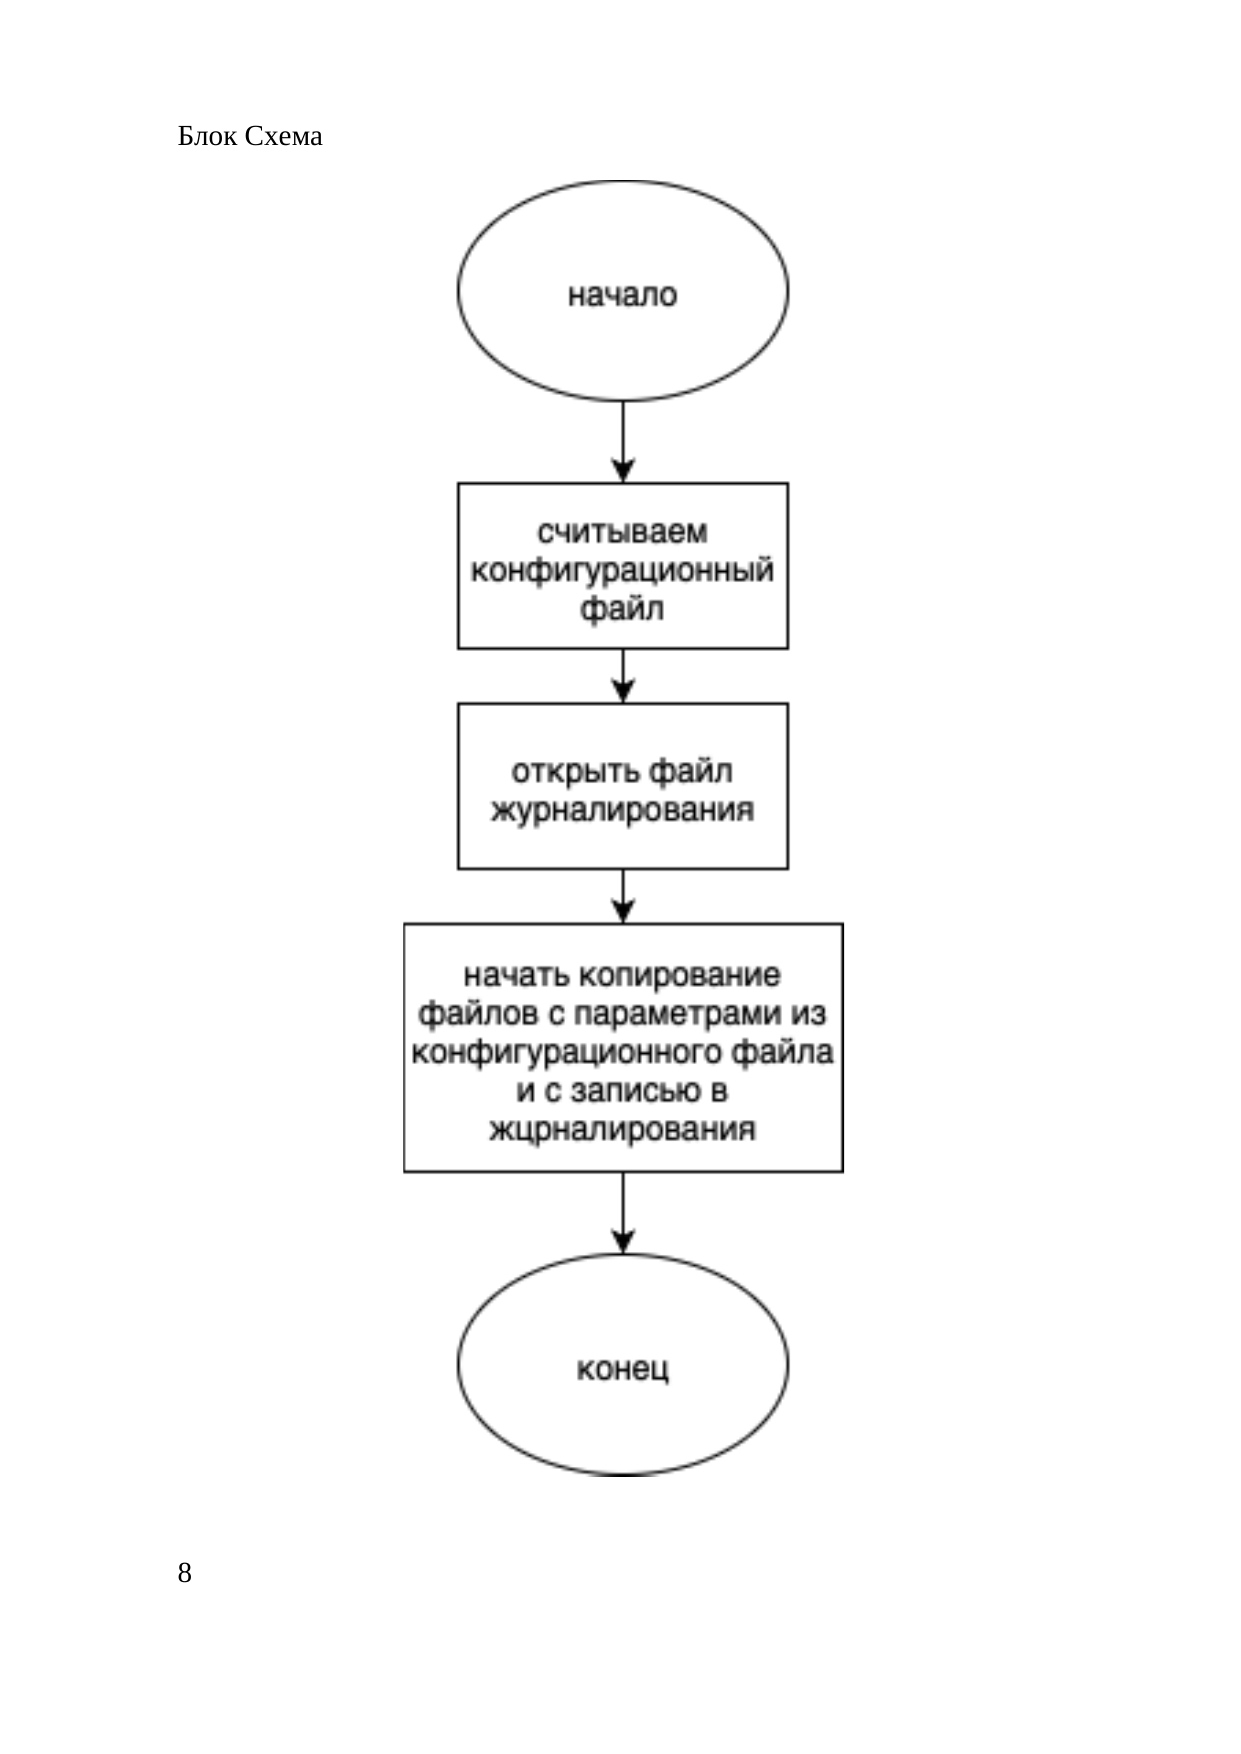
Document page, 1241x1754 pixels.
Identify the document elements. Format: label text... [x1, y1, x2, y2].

text Блок Схема [177, 118, 1152, 152]
picture [403, 180, 845, 1477]
